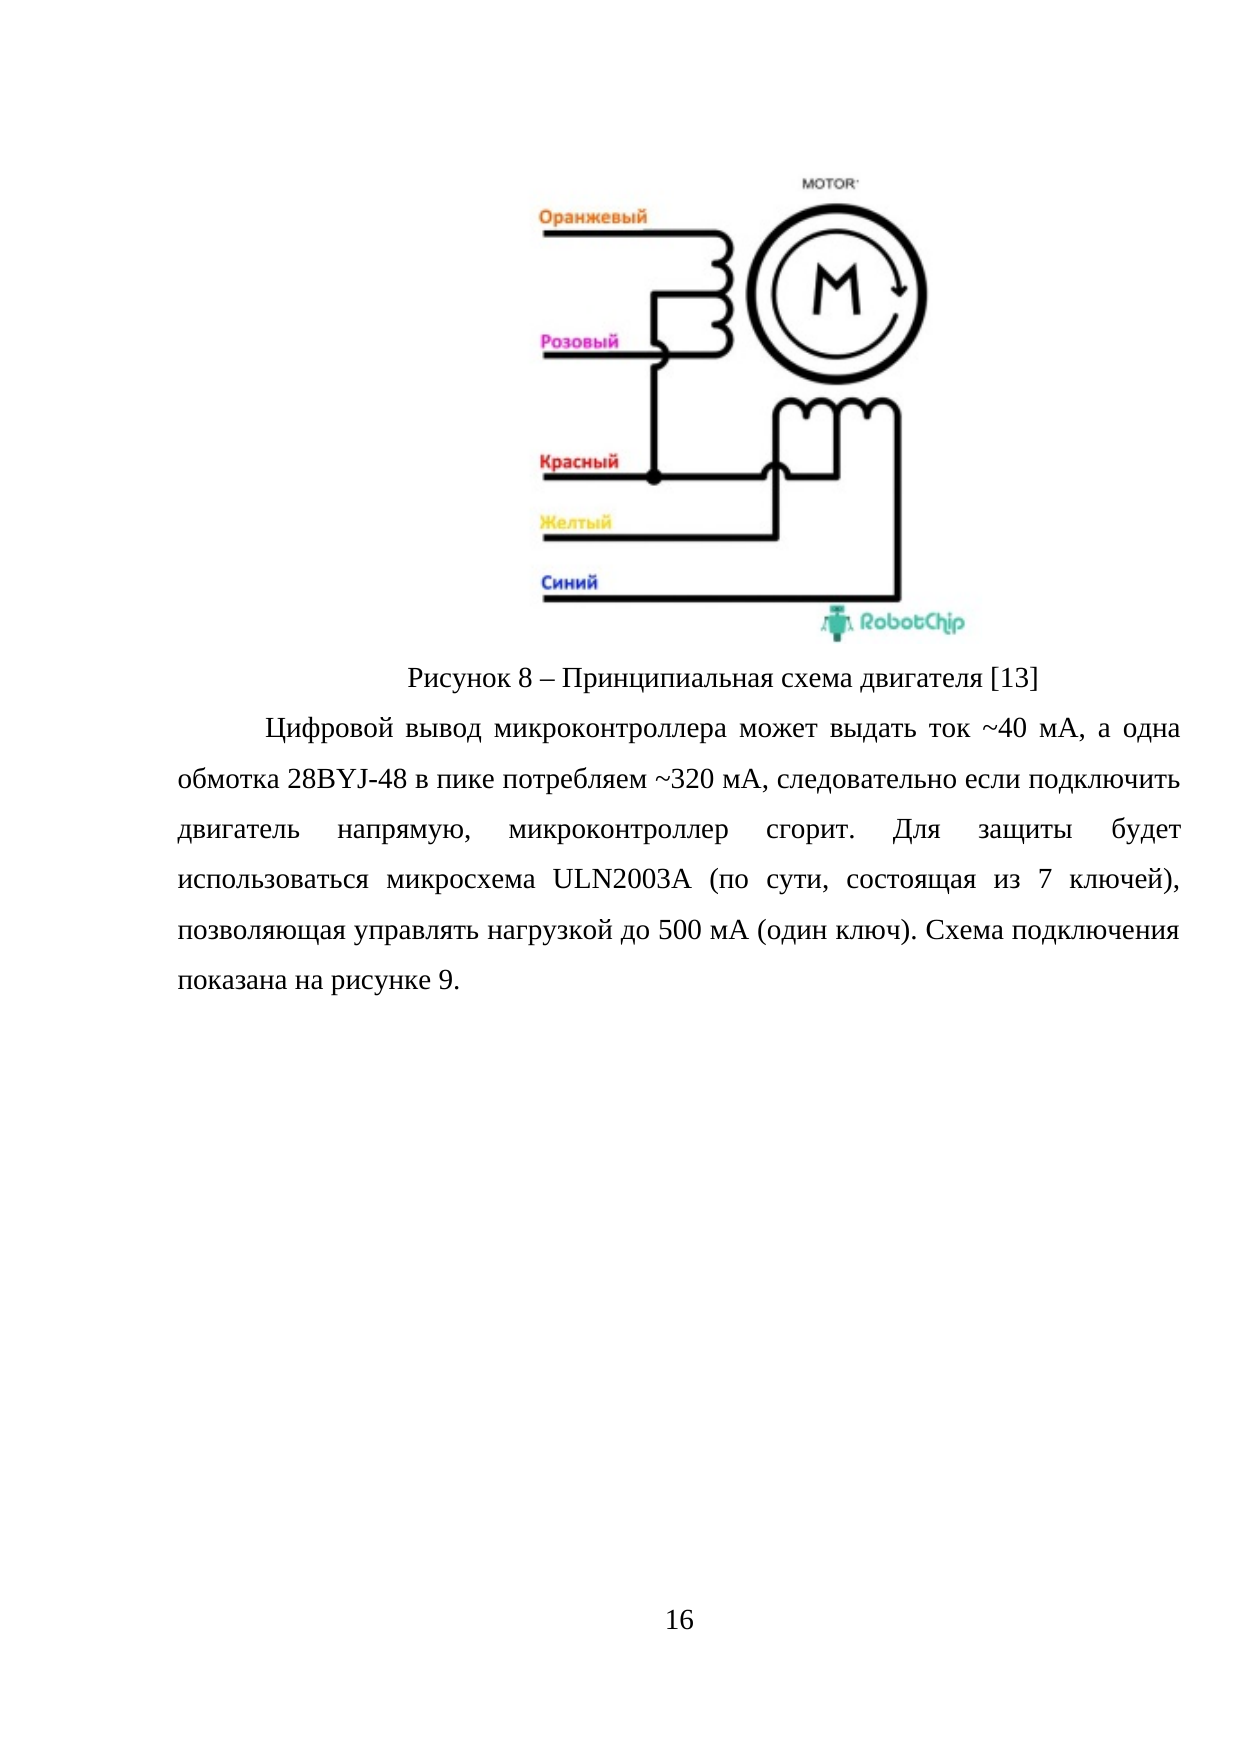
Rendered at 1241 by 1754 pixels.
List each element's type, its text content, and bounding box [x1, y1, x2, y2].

text Рисунок 8 – Принципиальная схема двигателя [13] [177, 118, 1181, 694]
picture [444, 106, 983, 644]
text Цифровой вывод микроконтроллера может выдать ток ~40 мА, а одна обмотка 28BYJ-48 в пике потребляем ~320 мА, следовательно если подключить двигатель напрямую, микроконтроллер сгорит. Для защиты будет использоваться микросхема ULN2003A (по сути, состоящая из 7 ключей), позволяющая управлять нагрузкой до 500 мА (один ключ). Схема подключения показана на рисунке 9. [177, 711, 1181, 996]
